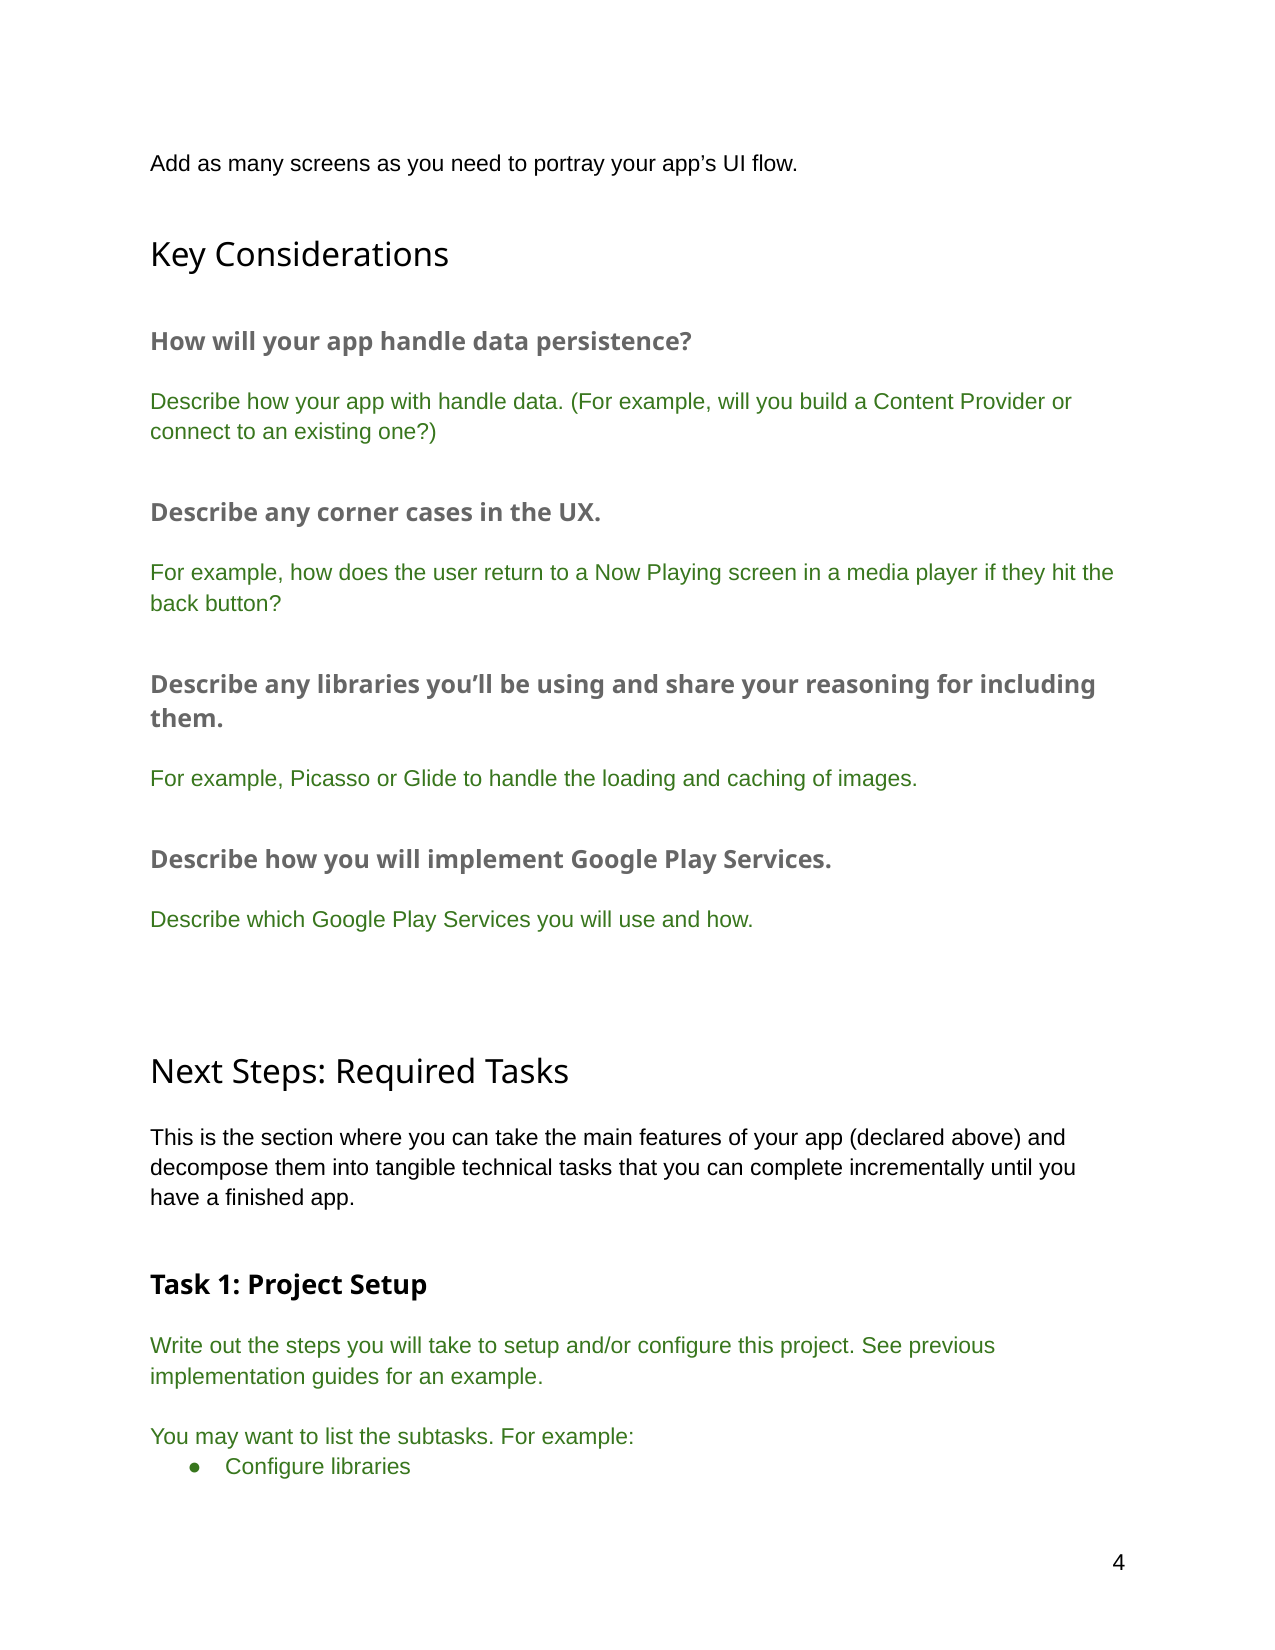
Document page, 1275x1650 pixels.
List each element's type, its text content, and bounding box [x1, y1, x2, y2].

text Describe which Google Play Services you will use and how. [150, 906, 1125, 933]
list Configure libraries [187, 1453, 1125, 1479]
subtitle Describe any libraries you’ll be using and share your reasoning for including them. [150, 667, 1125, 735]
text This is the section where you can take the main features of your app (declared above) and decompose them into tangible technical tasks that you can complete incrementally until you have a finished app. [150, 1124, 1125, 1210]
subtitle Describe how you will implement Google Play Services. [150, 842, 1125, 876]
text For example, Picasso or Glide to handle the loading and caching of images. [150, 765, 1125, 791]
text Describe how your app with handle data. (For example, will you build a Content Provider or connect to an existing one?) [150, 388, 1125, 444]
subtitle How will your app handle data persistence? [150, 323, 1125, 358]
subtitle Describe any corner cases in the UX. [150, 495, 1125, 529]
subtitle Next Steps: Required Tasks [150, 1048, 1125, 1093]
text Write out the steps you will take to setup and/or configure this project. See previous implementation guides for an example. [150, 1332, 1125, 1389]
subtitle Key Considerations [150, 231, 1125, 277]
text For example, how does the user return to a Now Playing screen in a media player if they hit the back button? [150, 559, 1125, 616]
text You may want to list the subtasks. For example: [150, 1423, 1125, 1449]
text Add as many screens as you need to portray your app’s UI flow. [150, 150, 1125, 176]
subtitle Task 1: Project Setup [150, 1265, 1125, 1302]
